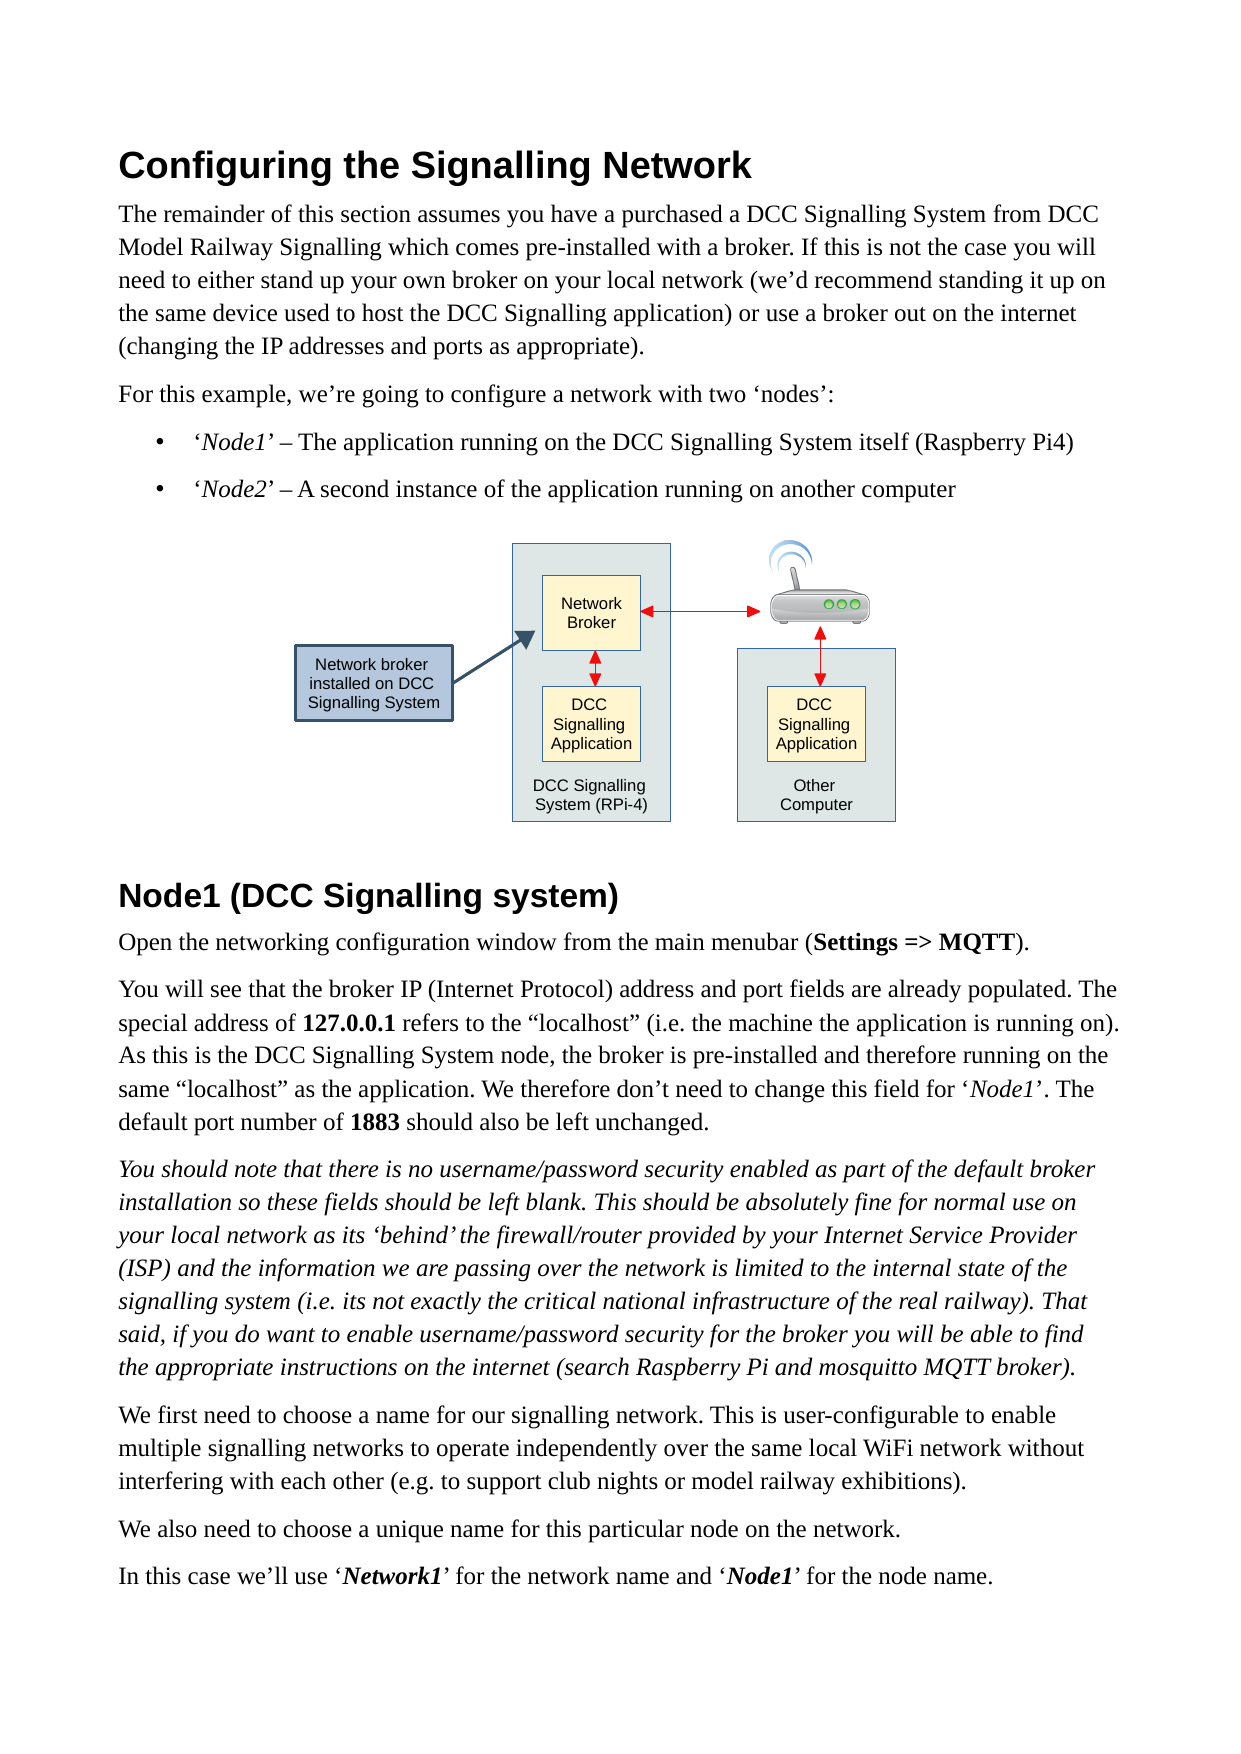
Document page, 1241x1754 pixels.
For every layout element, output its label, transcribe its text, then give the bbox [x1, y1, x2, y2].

list ‘Node2’ – A second instance of the application running on another computer [156, 474, 1122, 503]
subtitle Node1 (DCC Signalling system) [118, 876, 1122, 914]
list ‘Node1’ – The application running on the DCC Signalling System itself (Raspberry Pi4) [156, 427, 1122, 455]
text For this example, we’re going to configure a network with two ‘nodes’: [118, 379, 1122, 408]
text Open the networking configuration window from the main menubar (Settings => MQTT). [118, 927, 1122, 956]
picture [769, 540, 870, 624]
subtitle Configuring the Signalling Network [118, 143, 1122, 187]
text You should note that there is no username/password security enabled as part of the default broker installation so these fields should be left blank. This should be absolutely fine for normal use on your local network as its ‘behind’ the firewall/router provided by your Internet Service Provider (ISP) and the information we are passing over the network is limited to the internal state of the signalling system (i.e. its not exactly the critical national infrastructure of the real railway). That said, if you do want to enable username/password security for the broker you will be able to find the appropriate instructions on the internet (search Raspberry Pi and mosquitto MQTT broker). [118, 1154, 1122, 1381]
text We first need to choose a name for our signalling network. This is user-configurable to enable multiple signalling networks to operate independently over the same local WiFi network without interfering with each other (e.g. to support club nights or model railway exhibitions). [118, 1400, 1122, 1495]
text You will see that the broker IP (Internet Protocol) address and port fields are already populated. The special address of 127.0.0.1 refers to the “localhost” (i.e. the machine the application is running on). As this is the DCC Signalling System node, the broker is pre-installed and therefore running on the same “localhost” as the application. We therefore don’t need to change this field for ‘Node1’. The default port number of 1883 should also be left unchanged. [118, 974, 1122, 1135]
text We also need to choose a unique name for this particular node on the network. [118, 1514, 1122, 1542]
text In this case we’ll use ‘Network1’ for the network name and ‘Node1’ for the node name. [118, 1561, 1122, 1590]
text The remainder of this section assumes you have a purchased a DCC Signalling System from DCC Model Railway Signalling which comes pre-installed with a broker. If this is not the case you will need to either stand up your own broker on your local network (we’d recommend standing it up on the same device used to host the DCC Signalling application) or use a broker out on the internet (changing the IP addresses and ports as appropriate). [118, 199, 1122, 360]
